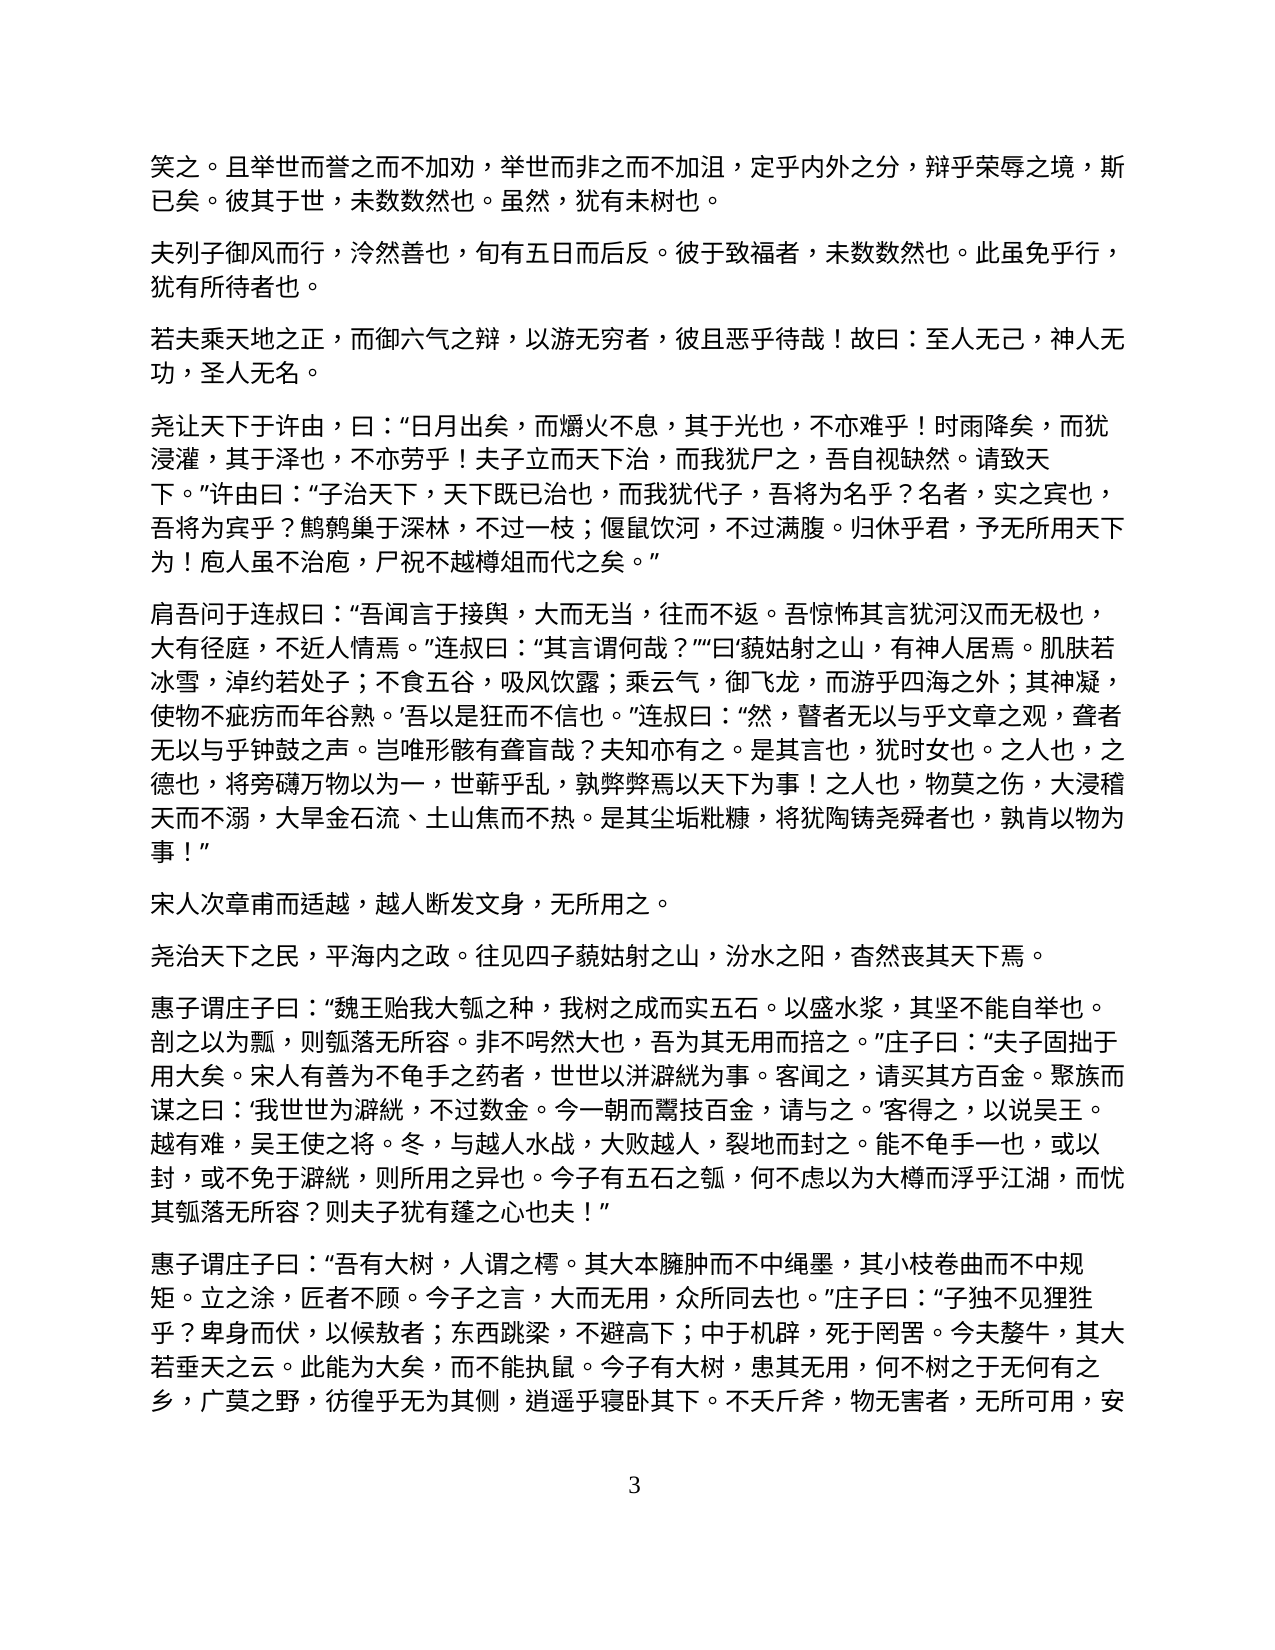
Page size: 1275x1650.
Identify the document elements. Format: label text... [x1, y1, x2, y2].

text 惠子谓庄子曰：“魏王贻我大瓠之种，我树之成而实五石。以盛水浆，其坚不能自举也。剖之以为瓢，则瓠落无所容。非不呺然大也，吾为其无用而掊之。”庄子曰：“夫子固拙于用大矣。宋人有善为不龟手之药者，世世以洴澼絖为事。客闻之，请买其方百金。聚族而谋之曰：‘我世世为澼絖，不过数金。今一朝而鬻技百金，请与之。’客得之，以说吴王。越有难，吴王使之将。冬，与越人水战，大败越人，裂地而封之。能不龟手一也，或以封，或不免于澼絖，则所用之异也。今子有五石之瓠，何不虑以为大樽而浮乎江湖，而忧其瓠落无所容？则夫子犹有蓬之心也夫！” [150, 991, 1125, 1229]
text 夫列子御风而行，泠然善也，旬有五日而后反。彼于致福者，未数数然也。此虽免乎行，犹有所待者也。 [150, 236, 1125, 304]
text 尧治天下之民，平海内之政。往见四子藐姑射之山，汾水之阳，杳然丧其天下焉。 [150, 939, 1125, 973]
text 若夫乘天地之正，而御六气之辩，以游无穷者，彼且恶乎待哉！故曰：至人无己，神人无功，圣人无名。 [150, 322, 1125, 390]
text 尧让天下于许由，曰：“日月出矣，而爝火不息，其于光也，不亦难乎！时雨降矣，而犹浸灌，其于泽也，不亦劳乎！夫子立而天下治，而我犹尸之，吾自视缺然。请致天下。”许由曰：“子治天下，天下既已治也，而我犹代子，吾将为名乎？名者，实之宾也，吾将为宾乎？鹪鹩巢于深林，不过一枝；偃鼠饮河，不过满腹。归休乎君，予无所用天下为！庖人虽不治庖，尸祝不越樽俎而代之矣。” [150, 408, 1125, 578]
text 笑之。且举世而誉之而不加劝，举世而非之而不加沮，定乎内外之分，辩乎荣辱之境，斯已矣。彼其于世，未数数然也。虽然，犹有未树也。 [150, 150, 1125, 218]
text 肩吾问于连叔曰：“吾闻言于接舆，大而无当，往而不返。吾惊怖其言犹河汉而无极也，大有径庭，不近人情焉。”连叔曰：“其言谓何哉？”“曰‘藐姑射之山，有神人居焉。肌肤若冰雪，淖约若处子；不食五谷，吸风饮露；乘云气，御飞龙，而游乎四海之外；其神凝，使物不疵疠而年谷熟。’吾以是狂而不信也。”连叔曰：“然，瞽者无以与乎文章之观，聋者无以与乎钟鼓之声。岂唯形骸有聋盲哉？夫知亦有之。是其言也，犹时女也。之人也，之德也，将旁礴万物以为一，世蕲乎乱，孰弊弊焉以天下为事！之人也，物莫之伤，大浸稽天而不溺，大旱金石流、土山焦而不热。是其尘垢粃糠，将犹陶铸尧舜者也，孰肯以物为事！” [150, 596, 1125, 869]
text 惠子谓庄子曰：“吾有大树，人谓之樗。其大本臃肿而不中绳墨，其小枝卷曲而不中规矩。立之涂，匠者不顾。今子之言，大而无用，众所同去也。”庄子曰：“子独不见狸狌乎？卑身而伏，以候敖者；东西跳梁，不避高下；中于机辟，死于罔罟。今夫嫠牛，其大若垂天之云。此能为大矣，而不能执鼠。今子有大树，患其无用，何不树之于无何有之乡，广莫之野，彷徨乎无为其侧，逍遥乎寝卧其下。不夭斤斧，物无害者，无所可用，安 [150, 1247, 1125, 1417]
text 宋人次章甫而适越，越人断发文身，无所用之。 [150, 887, 1125, 921]
